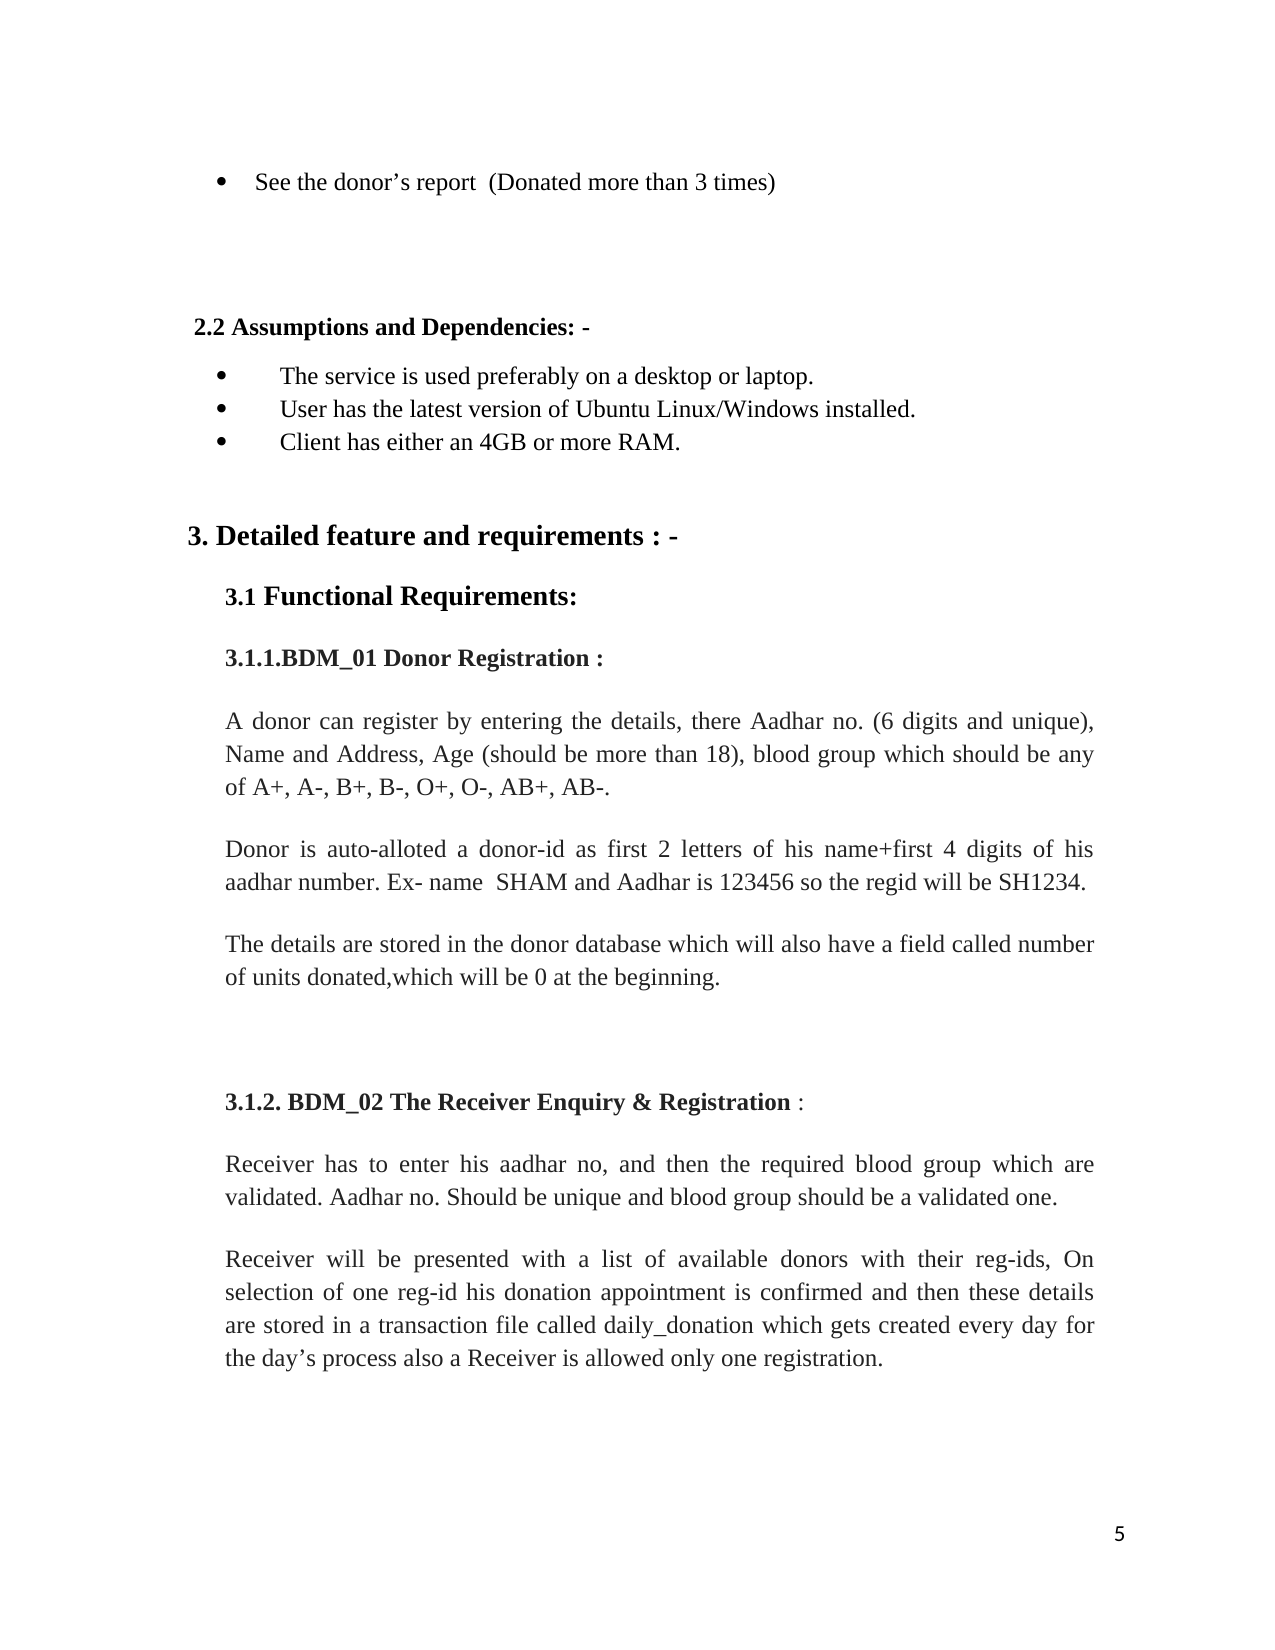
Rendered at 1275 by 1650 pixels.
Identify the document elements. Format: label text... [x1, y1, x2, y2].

text 3. Detailed feature and requirements : - [187, 518, 1125, 552]
text Receiver will be presented with a list of available donors with their reg-ids, On selection of one reg-id his donation appointment is confirmed and then these details are stored in a transaction file called daily_donation which gets created every day for the day’s process also a Receiver is allowed only one registration. [225, 1244, 1096, 1372]
text Donor is auto-alloted a donor-id as first 2 letters of his name+first 4 digits of his aadhar number. Ex- name SHAM and Aadhar is 123456 so the regid will be SH1234. [225, 834, 1096, 896]
list 3.1 Functional Requirements: [225, 579, 1125, 612]
text A donor can register by entering the details, there Aadhar no. (6 digits and unique), Name and Address, Age (should be more than 18), blood group which should be any of A+, A-, B+, B-, O+, O-, AB+, AB-. [225, 706, 1096, 801]
text The details are stored in the donor database which will also have a field called number of units donated,which will be 0 at the beginning. [225, 929, 1096, 991]
text 3.1.1.BDM_01 Donor Registration : [225, 643, 1096, 672]
list The service is used preferably on a desktop or laptop. [217, 361, 1096, 390]
text 3.1.2. BDM_02 The Receiver Enquiry & Registration : [225, 1087, 1096, 1115]
text 2.2 Assumptions and Dependencies: - [150, 312, 1125, 340]
list See the donor’s report (Donated more than 3 times) [217, 167, 1125, 195]
list User has the latest version of Ubuntu Linux/Windows installed. [217, 394, 1096, 423]
text Receiver has to enter his aadhar no, and then the required blood group which are validated. Aadhar no. Should be unique and blood group should be a validated one. [225, 1149, 1096, 1211]
list Client has either an 4GB or more RAM. [217, 427, 1096, 456]
